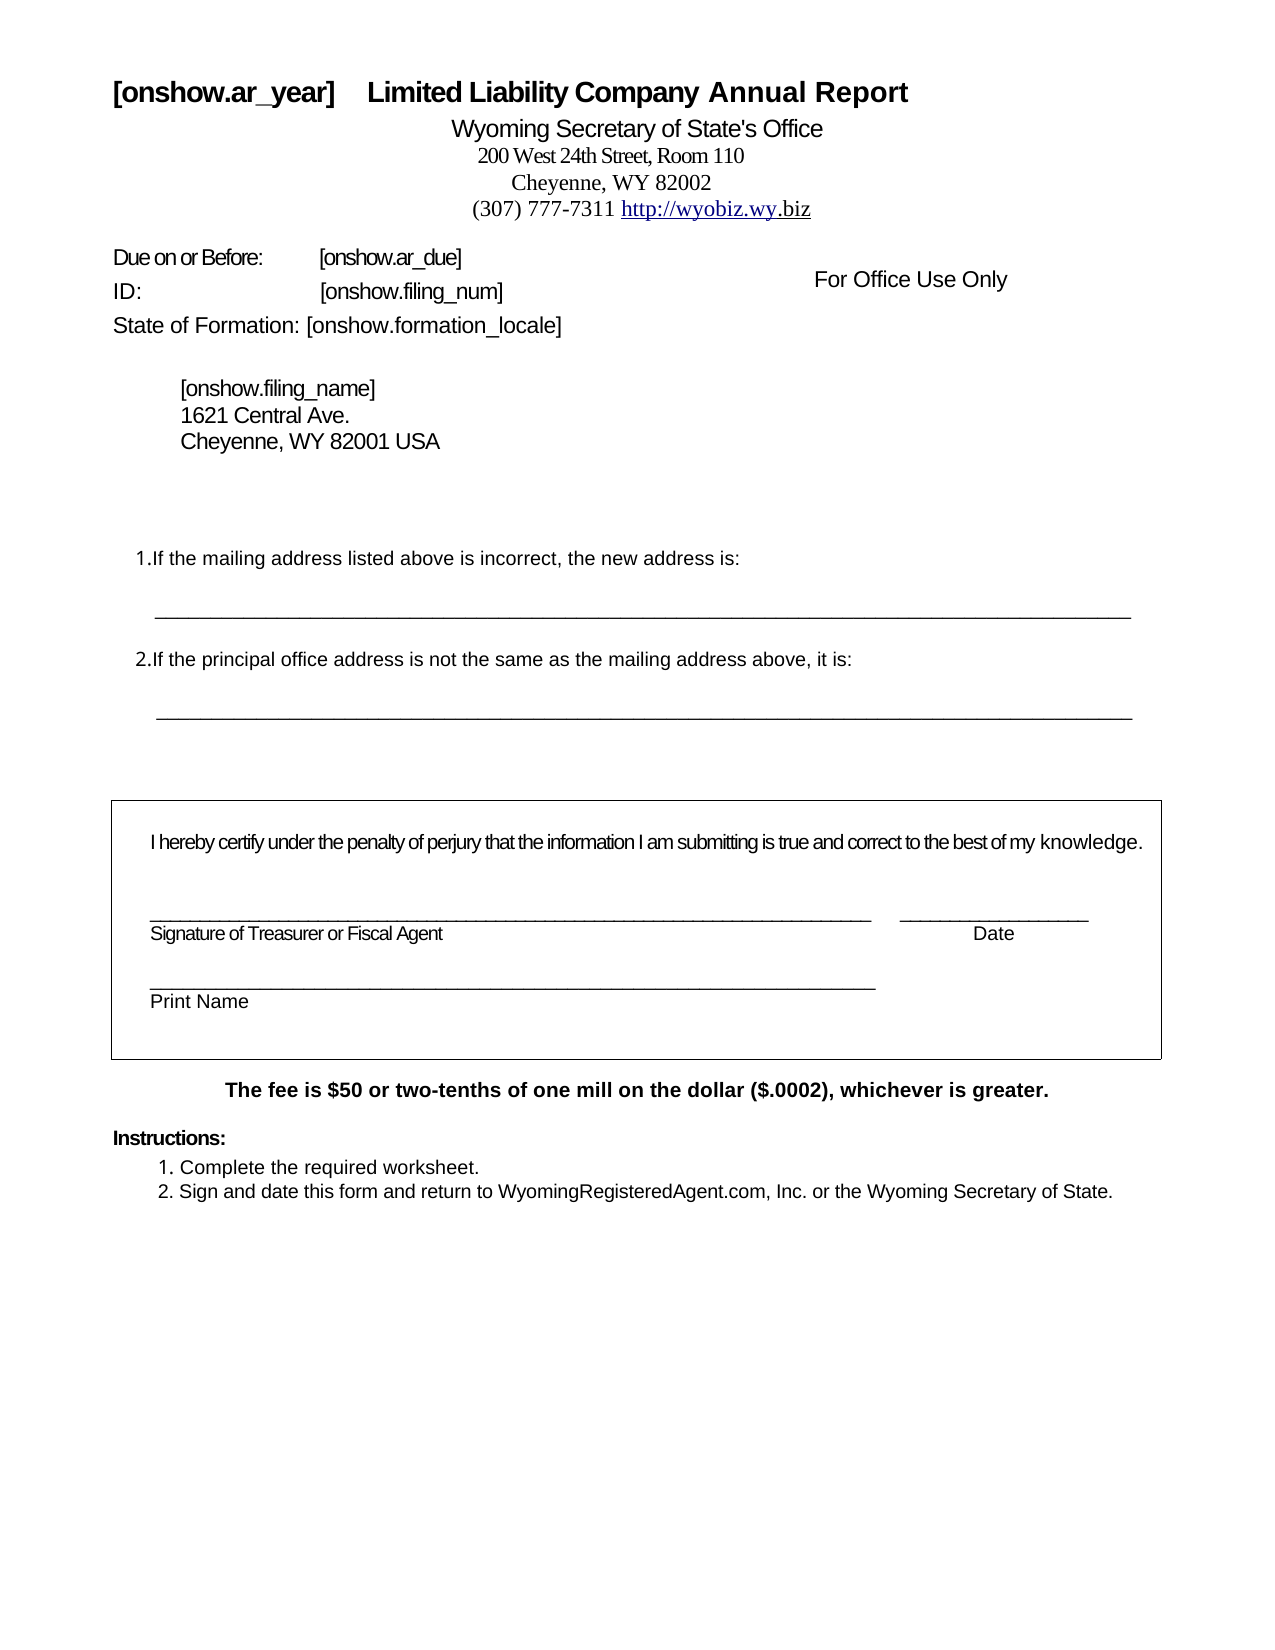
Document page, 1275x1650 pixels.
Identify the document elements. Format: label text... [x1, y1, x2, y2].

text ID: [onshow.filing_num] [113, 278, 575, 304]
text 200 West 24th Street, Room 110 [120, 142, 1102, 169]
text Wyoming Secretary of State's Office [113, 113, 1162, 142]
text ________________________________________________________________________________________ [155, 597, 1162, 620]
text [onshow.ar_year] Limited Liability Company Annual Report [113, 75, 1162, 108]
text For Office Use Only [808, 266, 1162, 293]
list 2. Sign and date this form and return to WyomingRegisteredAgent.com, Inc. or the Wyoming Secretary of State. [113, 1180, 1162, 1203]
table_header I hereby certify under the penalty of perjury that the information I am submitting is true and correct to the best of my knowledge. _________________________________________________________________________ ___________________ Signature of Treasurer or Fiscal Agent Date __________________________________________________________________ Print Name [112, 801, 1161, 1059]
text [onshow.filing_name] [180, 375, 575, 402]
list If the mailing address listed above is incorrect, the new address is: [113, 544, 1162, 571]
text State of Formation: [onshow.formation_locale] [113, 312, 620, 338]
text Due on or Before: [onshow.ar_due] [113, 244, 591, 270]
text Instructions: [113, 1126, 1162, 1150]
list Complete the required worksheet. [113, 1153, 1162, 1180]
text Cheyenne, WY 82001 USA [180, 428, 575, 454]
text Cheyenne, WY 82002 [120, 169, 1102, 195]
list If the principal office address is not the same as the mailing address above, it is: [113, 645, 1162, 672]
text 1621 Central Ave. [180, 402, 575, 428]
text The fee is $50 or two-tenths of one mill on the dollar ($.0002), whichever is greater. [113, 1077, 1162, 1101]
text ________________________________________________________________________________________ [156, 698, 1162, 720]
text (307) 777-7311 http://wyobiz.wy.biz [120, 195, 1162, 221]
